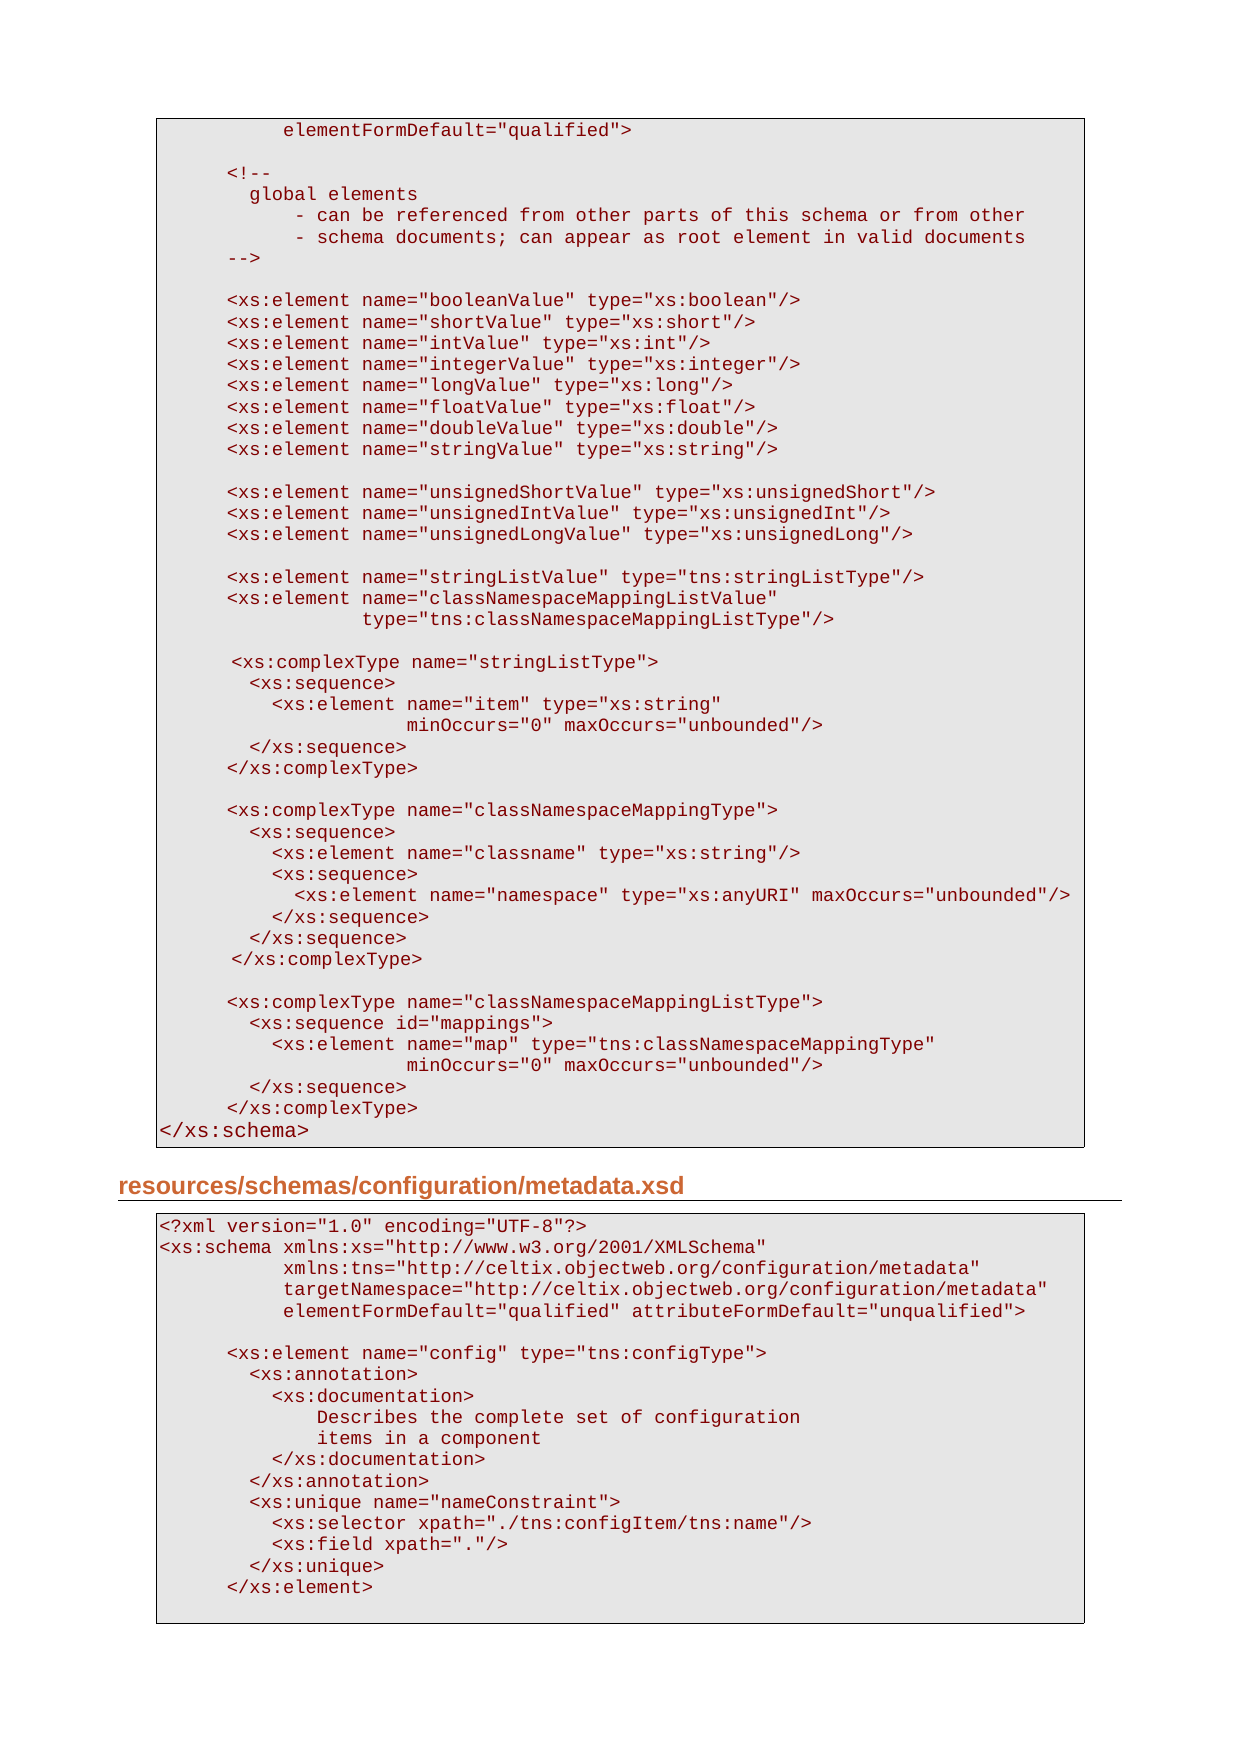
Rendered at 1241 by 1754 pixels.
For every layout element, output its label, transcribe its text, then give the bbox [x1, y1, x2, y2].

text <xs:complexType name="stringListType"> [157, 649, 1084, 671]
text <xs:element name="booleanValue" type="xs:boolean"/> [157, 288, 1084, 309]
text <xs:schema xmlns:xs="http://www.w3.org/2001/XMLSchema" [157, 1234, 1084, 1256]
text <xs:element name="config" type="tns:configType"> [157, 1341, 1084, 1362]
text <xs:sequence id="mappings"> [157, 1011, 1084, 1032]
text <?xml version="1.0" encoding="UTF-8"?> [157, 1214, 1084, 1234]
text <xs:documentation> Describes the complete set of configuration [157, 1383, 1084, 1426]
text </xs:annotation> [157, 1468, 1084, 1489]
text </xs:complexType> [157, 756, 1084, 777]
text targetNamespace="http://celtix.objectweb.org/configuration/metadata" [157, 1277, 1084, 1298]
text items in a component </xs:documentation> [157, 1426, 1084, 1468]
text <xs:element name="longValue" type="xs:long"/> [157, 373, 1084, 394]
text </xs:sequence> [157, 904, 1084, 926]
text xmlns:tns="http://celtix.objectweb.org/configuration/metadata" [157, 1256, 1084, 1277]
text </xs:schema> [157, 1117, 1084, 1147]
text elementFormDefault="qualified" attributeFormDefault="unqualified"> [157, 1298, 1084, 1319]
text minOccurs="0" maxOccurs="unbounded"/> [157, 1053, 1084, 1074]
text <xs:element name="item" type="xs:string" [157, 692, 1084, 713]
text </xs:complexType> [157, 1096, 1084, 1117]
text <xs:selector xpath="./tns:configItem/tns:name"/> [157, 1511, 1084, 1532]
text type="tns:classNamespaceMappingListType"/> [157, 607, 1084, 628]
text <xs:element name="classNamespaceMappingListValue" [157, 586, 1084, 607]
text </xs:sequence> [157, 1074, 1084, 1096]
text <xs:unique name="nameConstraint"> [157, 1489, 1084, 1511]
text --> [157, 246, 1084, 267]
text <xs:complexType name="classNamespaceMappingType"> [157, 798, 1084, 819]
text <xs:element name="unsignedIntValue" type="xs:unsignedInt"/> [157, 501, 1084, 522]
text </xs:unique> [157, 1553, 1084, 1574]
text <xs:element name="unsignedLongValue" type="xs:unsignedLong"/> [157, 522, 1084, 543]
text <xs:element name="map" type="tns:classNamespaceMappingType" [157, 1032, 1084, 1053]
text <xs:element name="namespace" type="xs:anyURI" maxOccurs="unbounded"/> [157, 883, 1084, 904]
text <xs:sequence> [157, 671, 1084, 692]
text <xs:element name="classname" type="xs:string"/> [157, 841, 1084, 862]
text </xs:complexType> [157, 947, 1084, 968]
text <xs:element name="doubleValue" type="xs:double"/> [157, 416, 1084, 437]
text <xs:annotation> [157, 1362, 1084, 1383]
text - can be referenced from other parts of this schema or from other [157, 203, 1084, 224]
text </xs:element> [157, 1574, 1084, 1596]
text </xs:sequence> [157, 926, 1084, 947]
text - schema documents; can appear as root element in valid documents [157, 224, 1084, 246]
text <!-- [157, 161, 1084, 182]
text <xs:element name="stringListValue" type="tns:stringListType"/> [157, 564, 1084, 586]
text </xs:sequence> [157, 734, 1084, 756]
text <xs:element name="stringValue" type="xs:string"/> [157, 437, 1084, 458]
text <xs:element name="floatValue" type="xs:float"/> [157, 394, 1084, 416]
text minOccurs="0" maxOccurs="unbounded"/> [157, 713, 1084, 734]
text <xs:element name="integerValue" type="xs:integer"/> [157, 352, 1084, 373]
text global elements [157, 182, 1084, 203]
text <xs:element name="intValue" type="xs:int"/> [157, 331, 1084, 352]
text resources/schemas/configuration/metadata.xsd [118, 1172, 1122, 1200]
text <xs:sequence> [157, 862, 1084, 883]
text <xs:field xpath="."/> [157, 1532, 1084, 1553]
text <xs:complexType name="classNamespaceMappingListType"> [157, 989, 1084, 1011]
text <xs:element name="unsignedShortValue" type="xs:unsignedShort"/> [157, 479, 1084, 501]
text <xs:element name="shortValue" type="xs:short"/> [157, 309, 1084, 331]
text <xs:sequence> [157, 819, 1084, 841]
text elementFormDefault="qualified"> [157, 119, 1084, 139]
